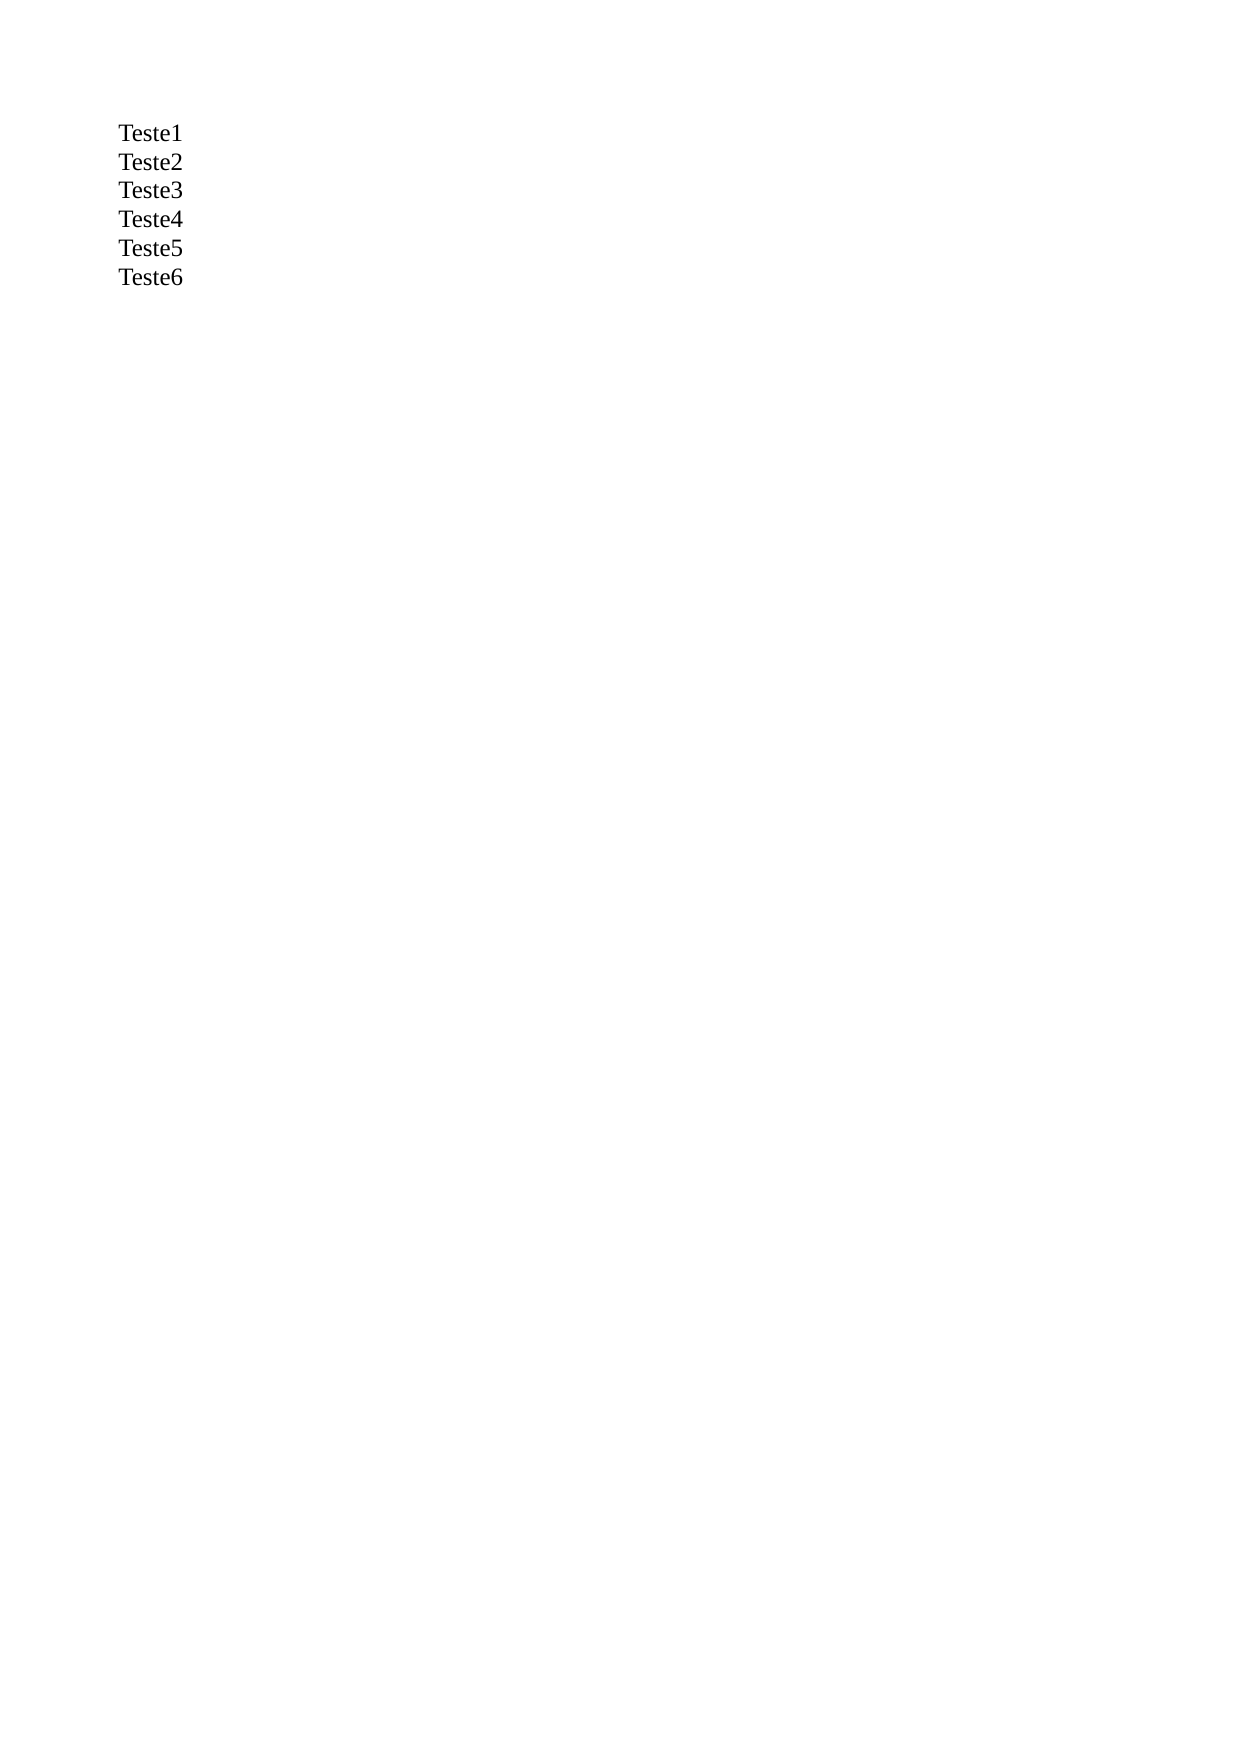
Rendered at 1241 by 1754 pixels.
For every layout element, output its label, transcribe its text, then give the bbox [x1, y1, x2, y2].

text Teste6 [118, 262, 1122, 291]
text Teste2 [118, 147, 1122, 176]
text Teste3 [118, 176, 1122, 204]
text Teste1 [118, 118, 1122, 147]
text Teste5 [118, 233, 1122, 262]
text Teste4 [118, 204, 1122, 233]
